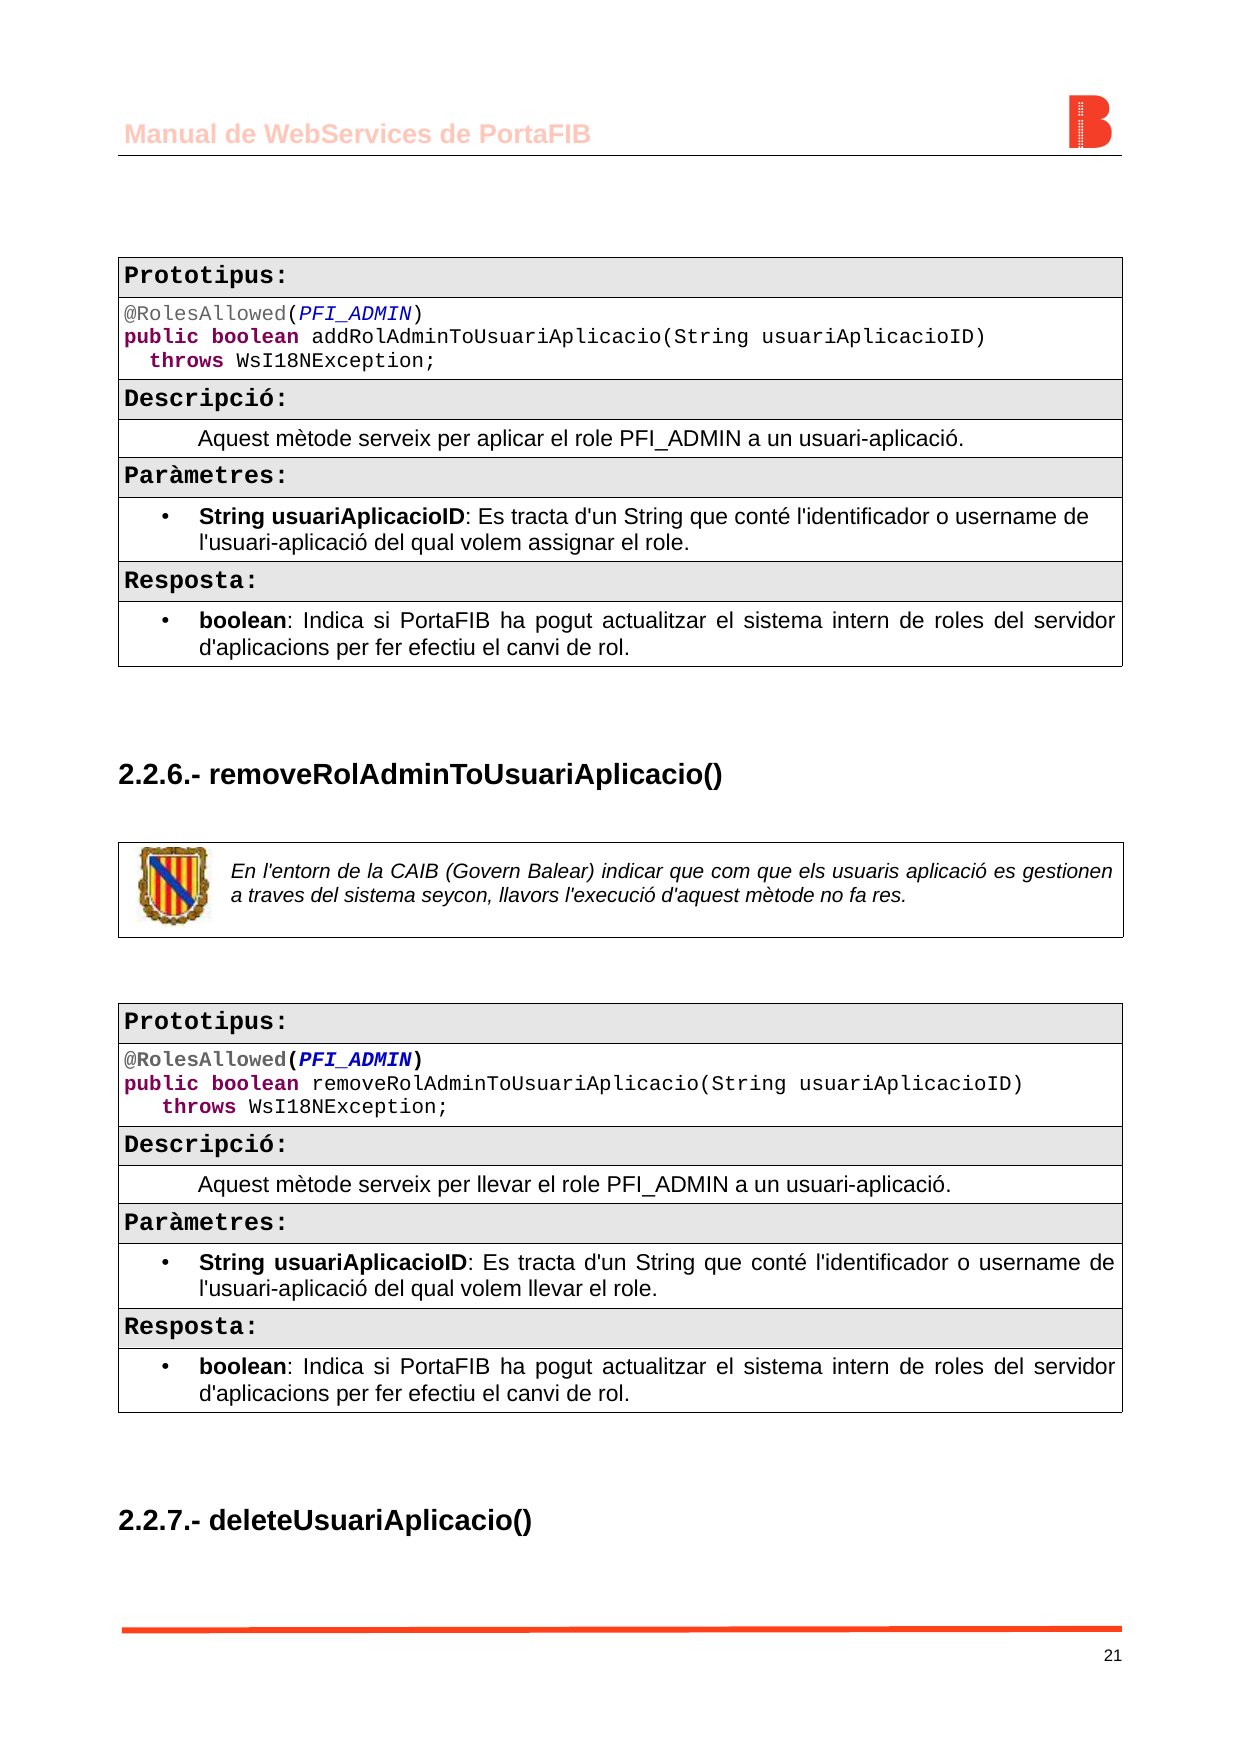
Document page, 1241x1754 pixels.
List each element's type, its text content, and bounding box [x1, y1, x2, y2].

subtitle deleteUsuariAplicacio() [118, 1503, 1122, 1537]
table_header Prototipus: [119, 258, 1122, 297]
table_cell Paràmetres: [119, 1204, 1122, 1243]
table_header En l'entorn de la CAIB (Govern Balear) indicar que com que els usuaris aplicació es gestionen a traves del sistema seycon, llavors l'execució d'aquest mètode no fa res. [225, 843, 1123, 937]
table_cell Resposta: [119, 562, 1122, 601]
table_cell boolean: Indica si PortaFIB ha pogut actualitzar el sistema intern de roles del servidor d'aplicacions per fer efectiu el canvi de rol. [119, 602, 1122, 666]
table_header [119, 843, 225, 937]
table_cell Paràmetres: [119, 458, 1122, 497]
picture [134, 847, 214, 927]
table_cell @RolesAllowed(PFI_ADMIN) public boolean removeRolAdminToUsuariAplicacio(String usuariAplicacioID) throws WsI18NException; [119, 1044, 1122, 1126]
table_cell String usuariAplicacioID: Es tracta d'un String que conté l'identificador o username de l'usuari-aplicació del qual volem llevar el role. [119, 1244, 1122, 1307]
table_cell @RolesAllowed(PFI_ADMIN) public boolean addRolAdminToUsuariAplicacio(String usuariAplicacioID) throws WsI18NException; [119, 298, 1122, 379]
table_cell Resposta: [119, 1309, 1122, 1347]
picture [1063, 94, 1117, 150]
subtitle removeRolAdminToUsuariAplicacio() [118, 757, 1122, 790]
table_cell boolean: Indica si PortaFIB ha pogut actualitzar el sistema intern de roles del servidor d'aplicacions per fer efectiu el canvi de rol. [119, 1349, 1122, 1412]
table_cell Descripció: [119, 1127, 1122, 1165]
table_cell String usuariAplicacioID: Es tracta d'un String que conté l'identificador o username de l'usuari-aplicació del qual volem assignar el role. [119, 498, 1122, 561]
table_header Prototipus: [119, 1004, 1122, 1043]
table_cell Aquest mètode serveix per llevar el role PFI_ADMIN a un usuari-aplicació. [119, 1166, 1122, 1203]
table_cell Aquest mètode serveix per aplicar el role PFI_ADMIN a un usuari-aplicació. [119, 420, 1122, 457]
table_cell Descripció: [119, 380, 1122, 419]
